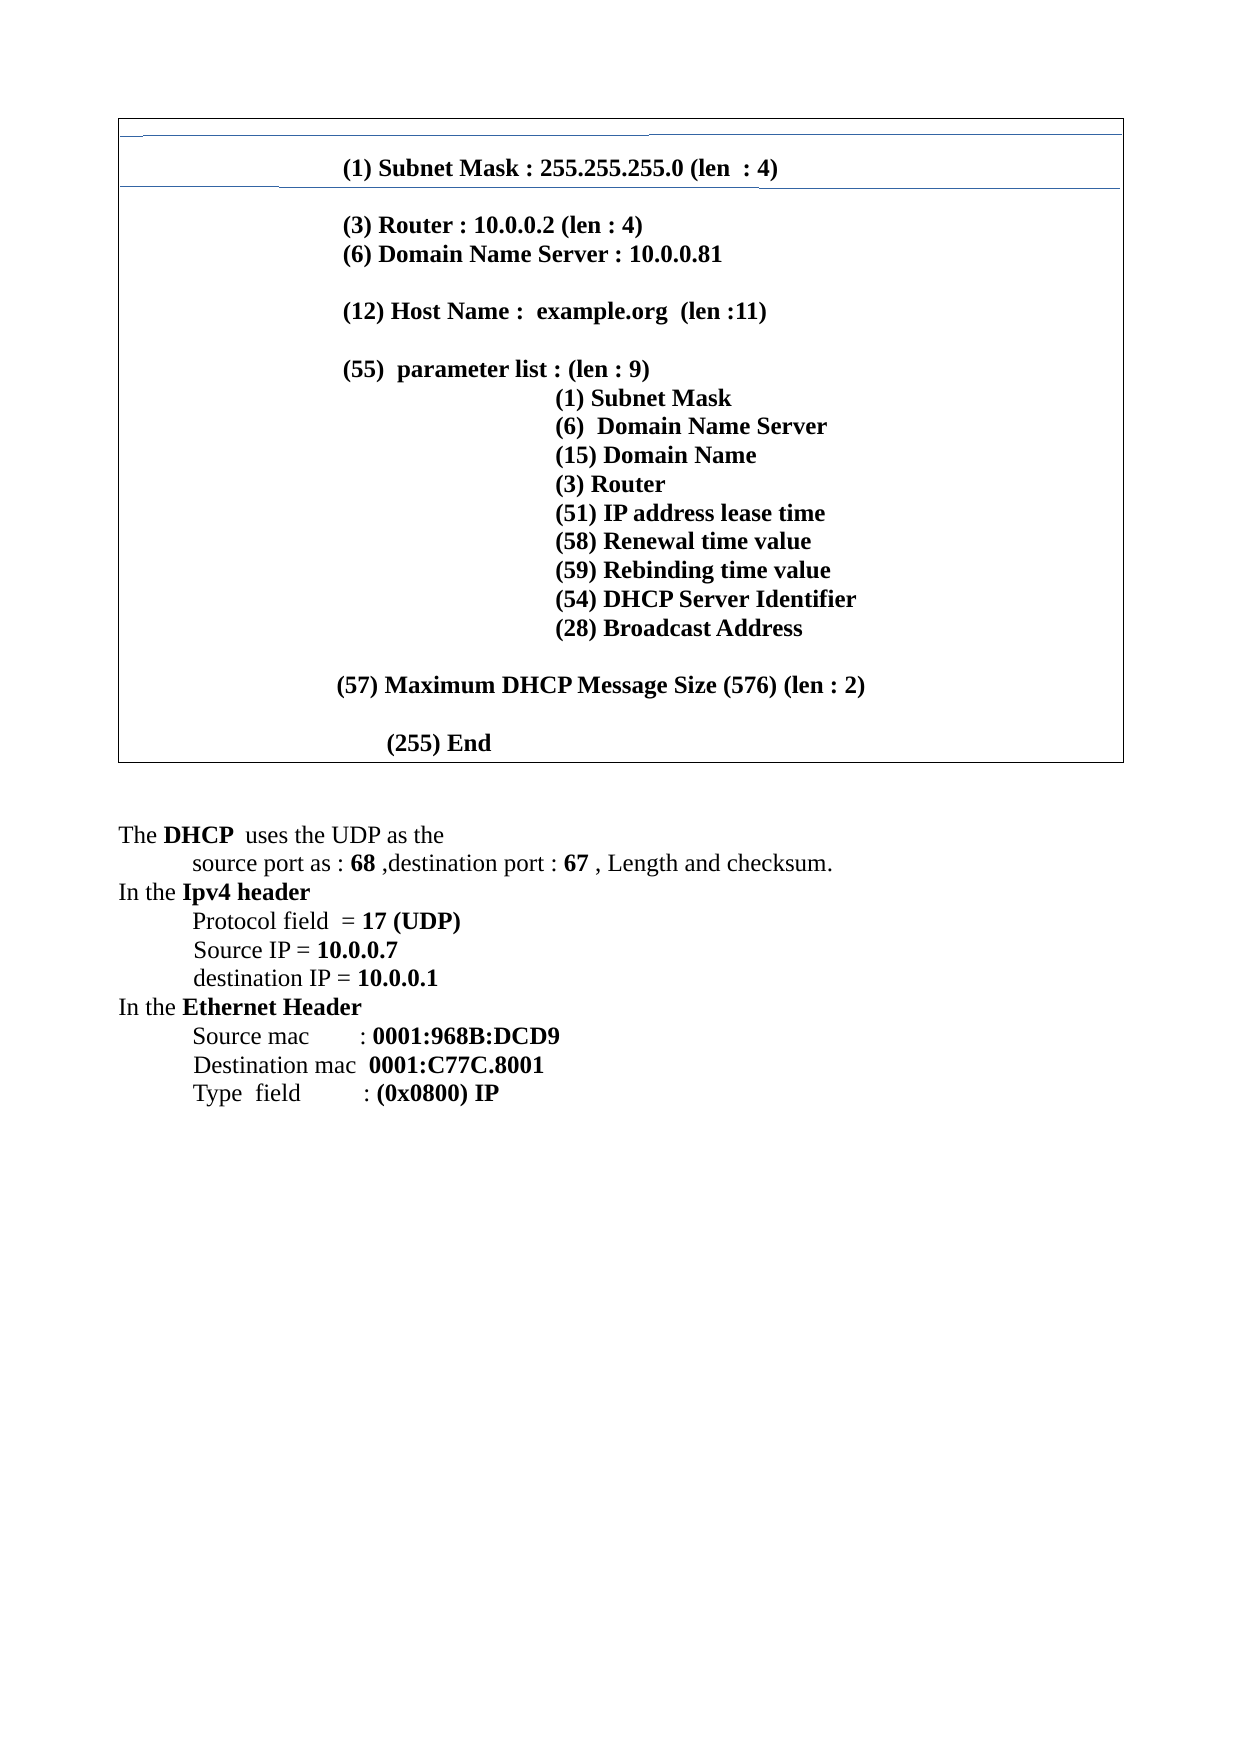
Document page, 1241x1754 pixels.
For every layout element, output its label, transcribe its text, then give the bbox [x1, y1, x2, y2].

text Protocol field = 17 (UDP) [118, 906, 1122, 935]
text Source IP = 10.0.0.7 [118, 935, 1122, 963]
text In the Ethernet Header [118, 992, 1122, 1021]
text The DHCP uses the UDP as the [118, 820, 1122, 848]
text In the Ipv4 header [118, 877, 1122, 906]
text Source mac : 0001:968B:DCD9 [118, 1021, 1122, 1050]
text Destination mac 0001:C77C.8001 [118, 1050, 1122, 1078]
text destination IP = 10.0.0.1 [118, 963, 1122, 992]
table_header (1) Subnet Mask : 255.255.255.0 (len : 4) (3) Router : 10.0.0.2 (len : 4) (6) Domain Name Server : 10.0.0.81 (12) Host Name : example.org (len :11) (55) parameter list : (len : 9) (1) Subnet Mask (6) Domain Name Server (15) Domain Name (3) Router (51) IP address lease time (58) Renewal time value (59) Rebinding time value (54) DHCP Server Identifier (28) Broadcast Address (57) Maximum DHCP Message Size (576) (len : 2) (255) End [119, 119, 1123, 762]
text source port as : 68 ,destination port : 67 , Length and checksum. [118, 848, 1122, 877]
text Type field : (0x0800) IP [118, 1078, 1122, 1107]
